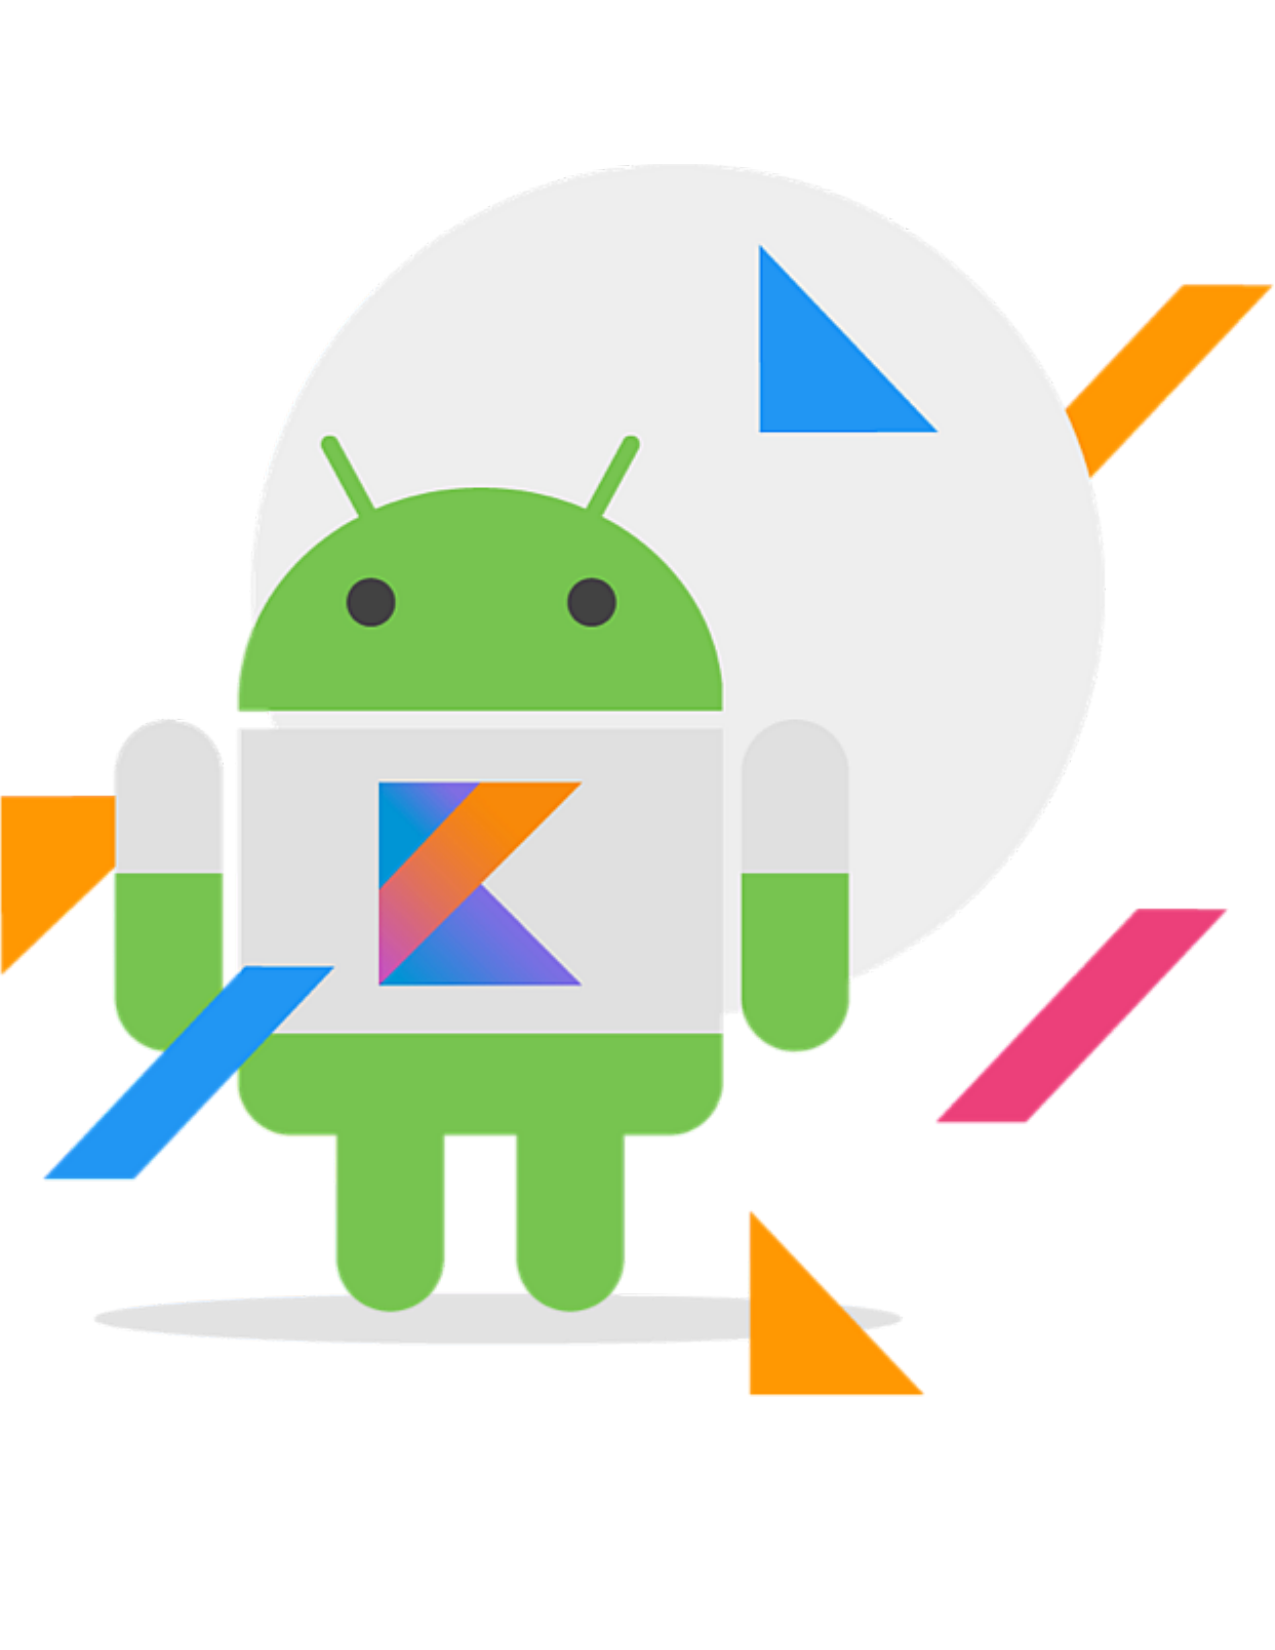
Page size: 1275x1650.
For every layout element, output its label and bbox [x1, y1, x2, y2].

picture [0, 164, 1275, 1399]
